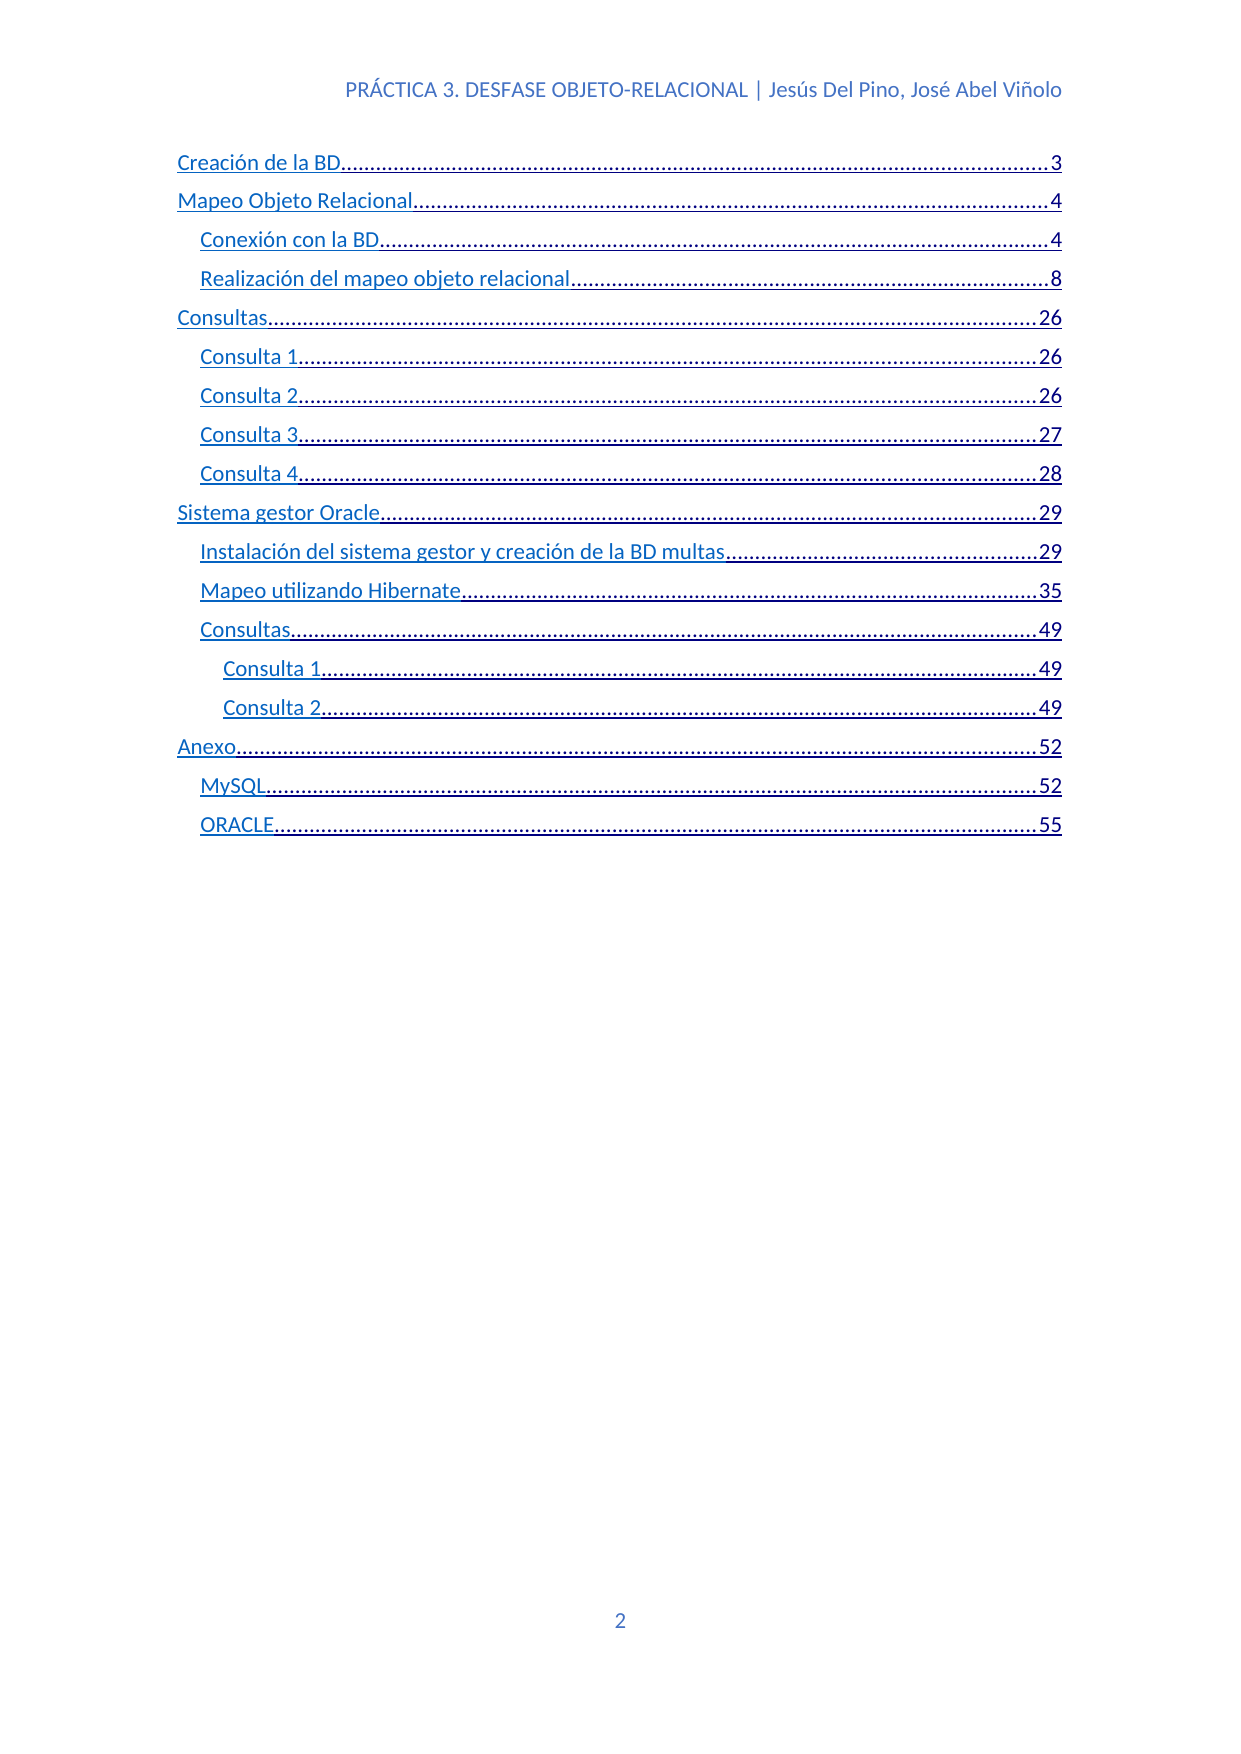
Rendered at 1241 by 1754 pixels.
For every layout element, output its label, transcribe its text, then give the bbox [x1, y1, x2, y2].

text Consultas 49 [200, 615, 1063, 643]
text Instalación del sistema gestor y creación de la BD multas 29 [200, 537, 1063, 565]
text Realización del mapeo objeto relacional 8 [200, 264, 1063, 292]
text Consulta 2 26 [200, 381, 1063, 409]
text Consultas 26 [177, 303, 1063, 331]
text Conexión con la BD 4 [200, 226, 1063, 253]
text Consulta 1 49 [223, 654, 1063, 682]
text Consulta 4 28 [200, 459, 1063, 487]
text Mapeo Objeto Relacional 4 [177, 187, 1063, 214]
text Consulta 2 49 [223, 693, 1063, 721]
text Consulta 1 26 [200, 342, 1063, 370]
text Consulta 3 27 [200, 420, 1063, 448]
text Anexo 52 [177, 732, 1063, 760]
text ORACLE 55 [200, 810, 1063, 838]
text Mapeo utilizando Hibernate 35 [200, 576, 1063, 604]
text Creación de la BD 3 [177, 148, 1063, 176]
text Sistema gestor Oracle 29 [177, 498, 1063, 526]
text MySQL 52 [200, 771, 1063, 799]
